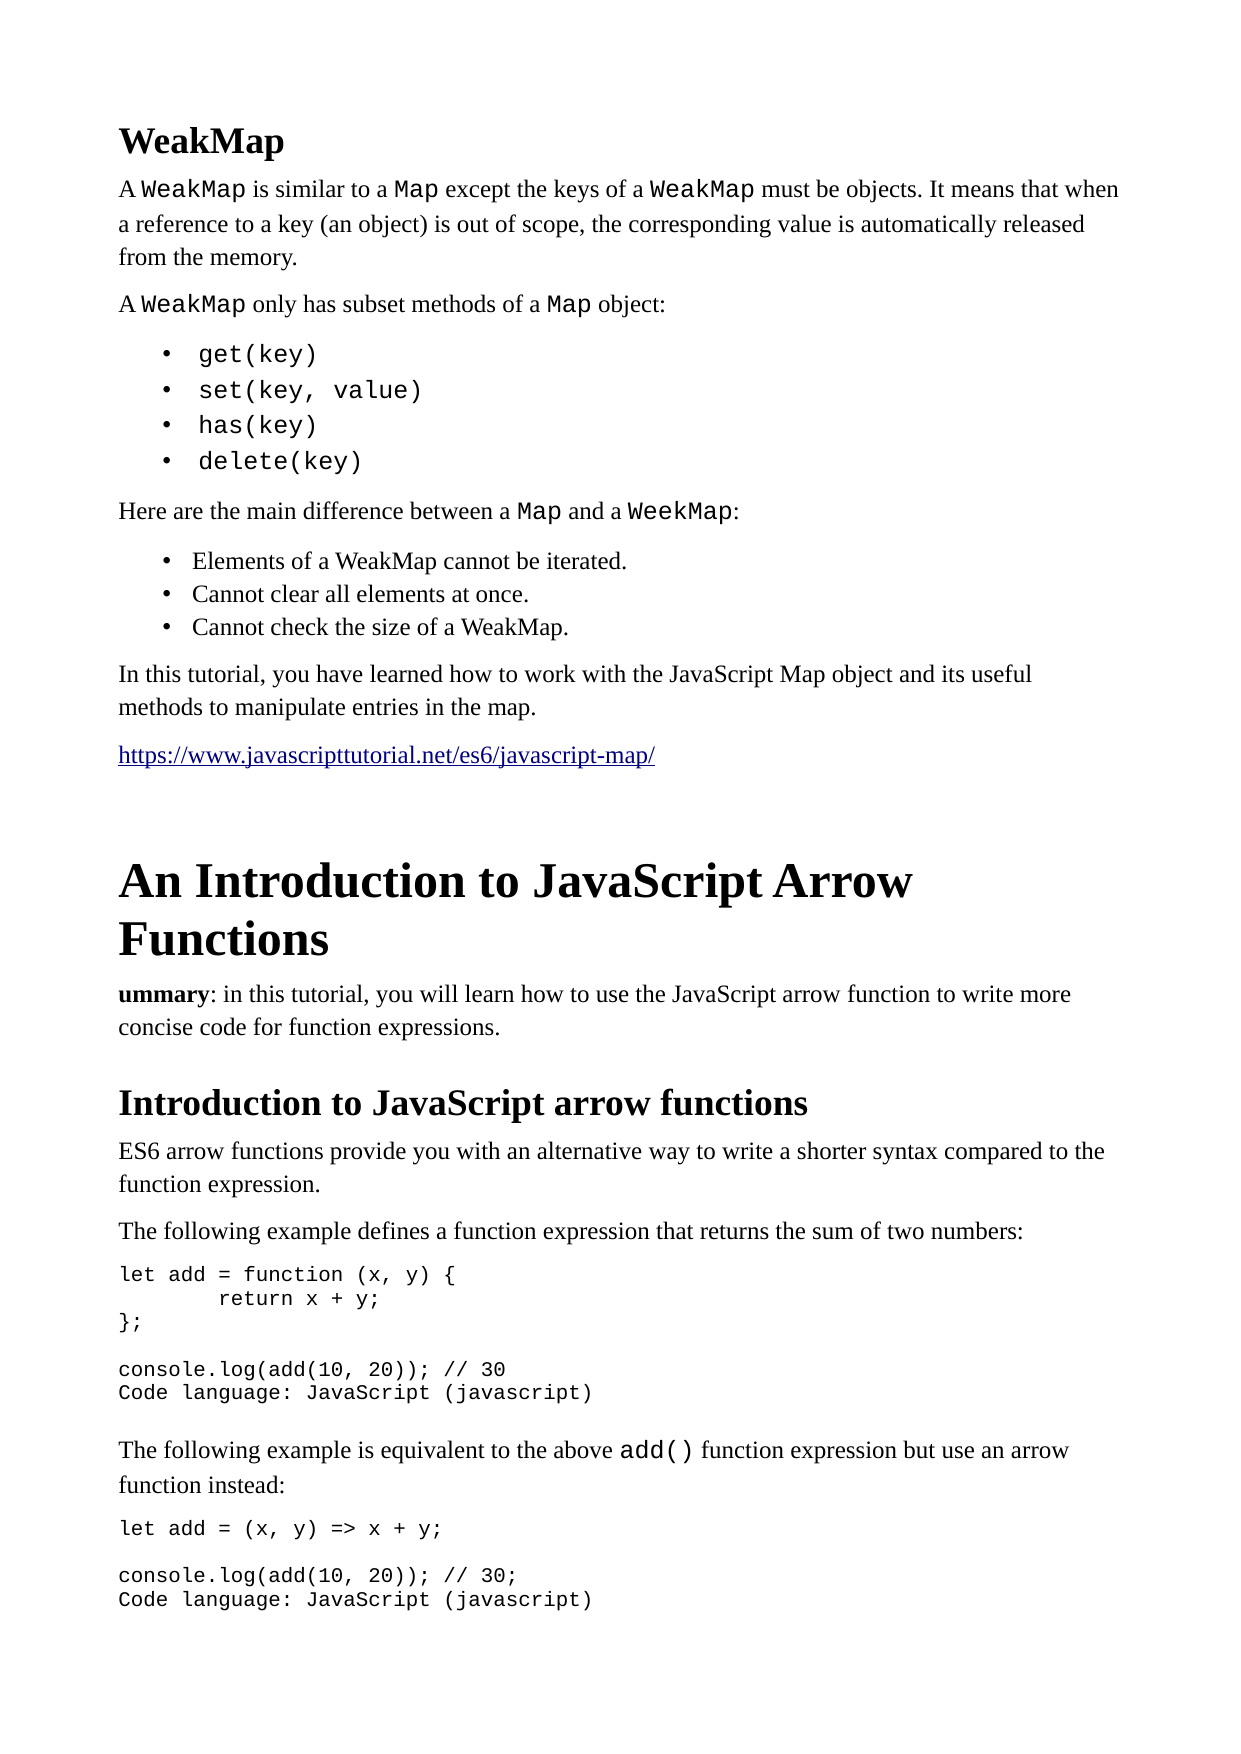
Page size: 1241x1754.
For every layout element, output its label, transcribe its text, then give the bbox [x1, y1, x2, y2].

text let add = function (x, y) { [118, 1264, 1122, 1288]
text console.log(add(10, 20)); // 30; [118, 1565, 1122, 1589]
text The following example is equivalent to the above add() function expression but use an arrow function instead: [118, 1435, 1122, 1499]
list set(key, value) [162, 375, 1122, 406]
text Here are the main difference between a Map and a WeekMap: [118, 496, 1122, 527]
text }; [118, 1311, 1122, 1335]
text The following example defines a function expression that returns the sum of two numbers: [118, 1216, 1122, 1245]
list get(key) [162, 339, 1122, 370]
text ummary: in this tutorial, you will learn how to use the JavaScript arrow function to write more concise code for function expressions. [118, 979, 1122, 1041]
text ES6 arrow functions provide you with an alternative way to write a shorter syntax compared to the function expression. [118, 1136, 1122, 1198]
text let add = (x, y) => x + y; [118, 1518, 1122, 1542]
list Elements of a WeakMap cannot be iterated. [162, 546, 1122, 574]
text A WeakMap only has subset methods of a Map object: [118, 289, 1122, 320]
text In this tutorial, you have learned how to work with the JavaScript Map object and its useful methods to manipulate entries in the map. [118, 659, 1122, 721]
text Code language: JavaScript (javascript) [118, 1382, 1122, 1406]
subtitle An Introduction to JavaScript Arrow Functions [118, 851, 1122, 966]
text A WeakMap is similar to a Map except the keys of a WeakMap must be objects. It means that when a reference to a key (an object) is out of scope, the corresponding value is automatically released from the memory. [118, 174, 1122, 271]
list Cannot check the size of a WeakMap. [162, 612, 1122, 641]
subtitle WeakMap [118, 118, 1122, 161]
subtitle Introduction to JavaScript arrow functions [118, 1080, 1122, 1123]
text https://www.javascripttutorial.net/es6/javascript-map/ [118, 740, 1122, 769]
text console.log(add(10, 20)); // 30 [118, 1359, 1122, 1382]
list delete(key) [162, 446, 1122, 477]
text return x + y; [118, 1288, 1122, 1311]
list has(key) [162, 410, 1122, 441]
list Cannot clear all elements at once. [162, 579, 1122, 607]
text Code language: JavaScript (javascript) [118, 1589, 1122, 1613]
